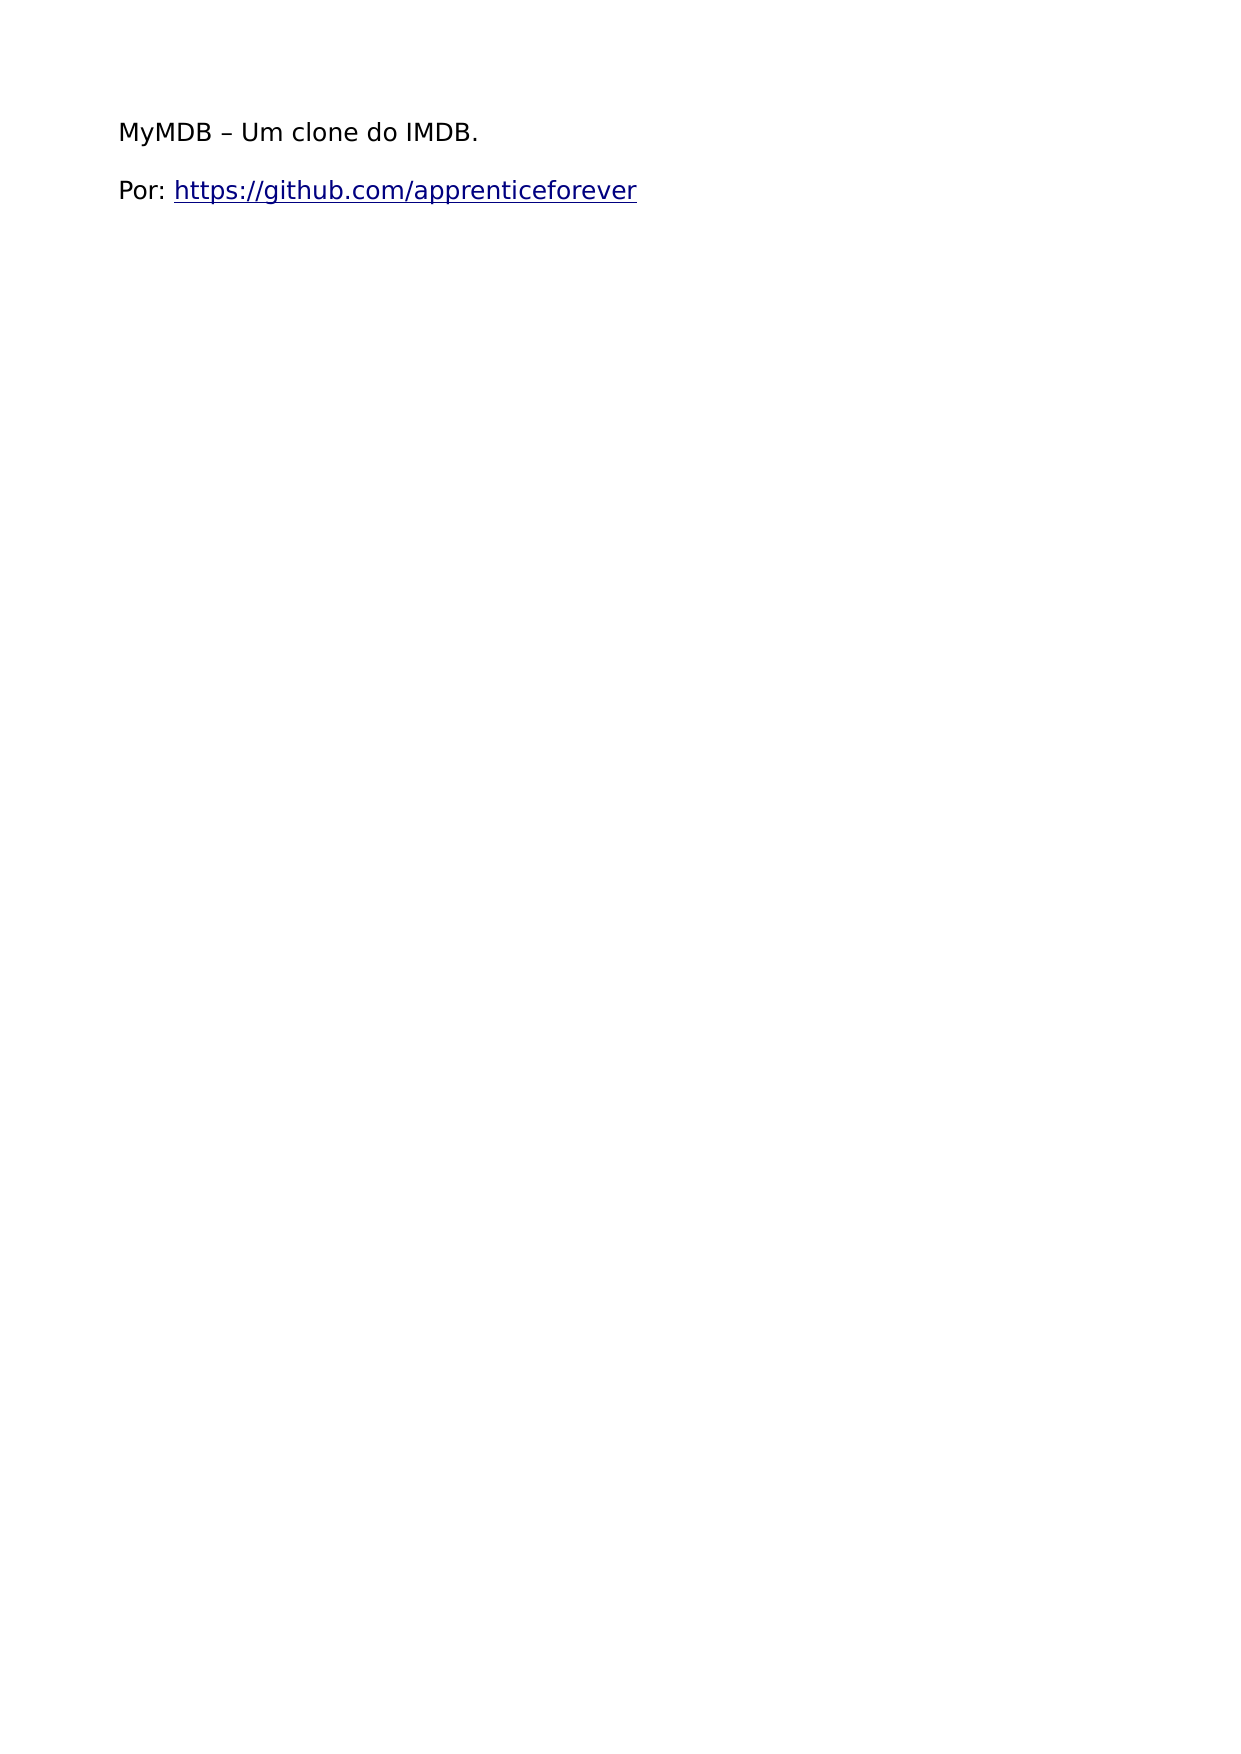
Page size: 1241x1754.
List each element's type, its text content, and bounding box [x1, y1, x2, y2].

text MyMDB – Um clone do IMDB. Por: https://github.com/apprenticeforever [118, 118, 1122, 206]
